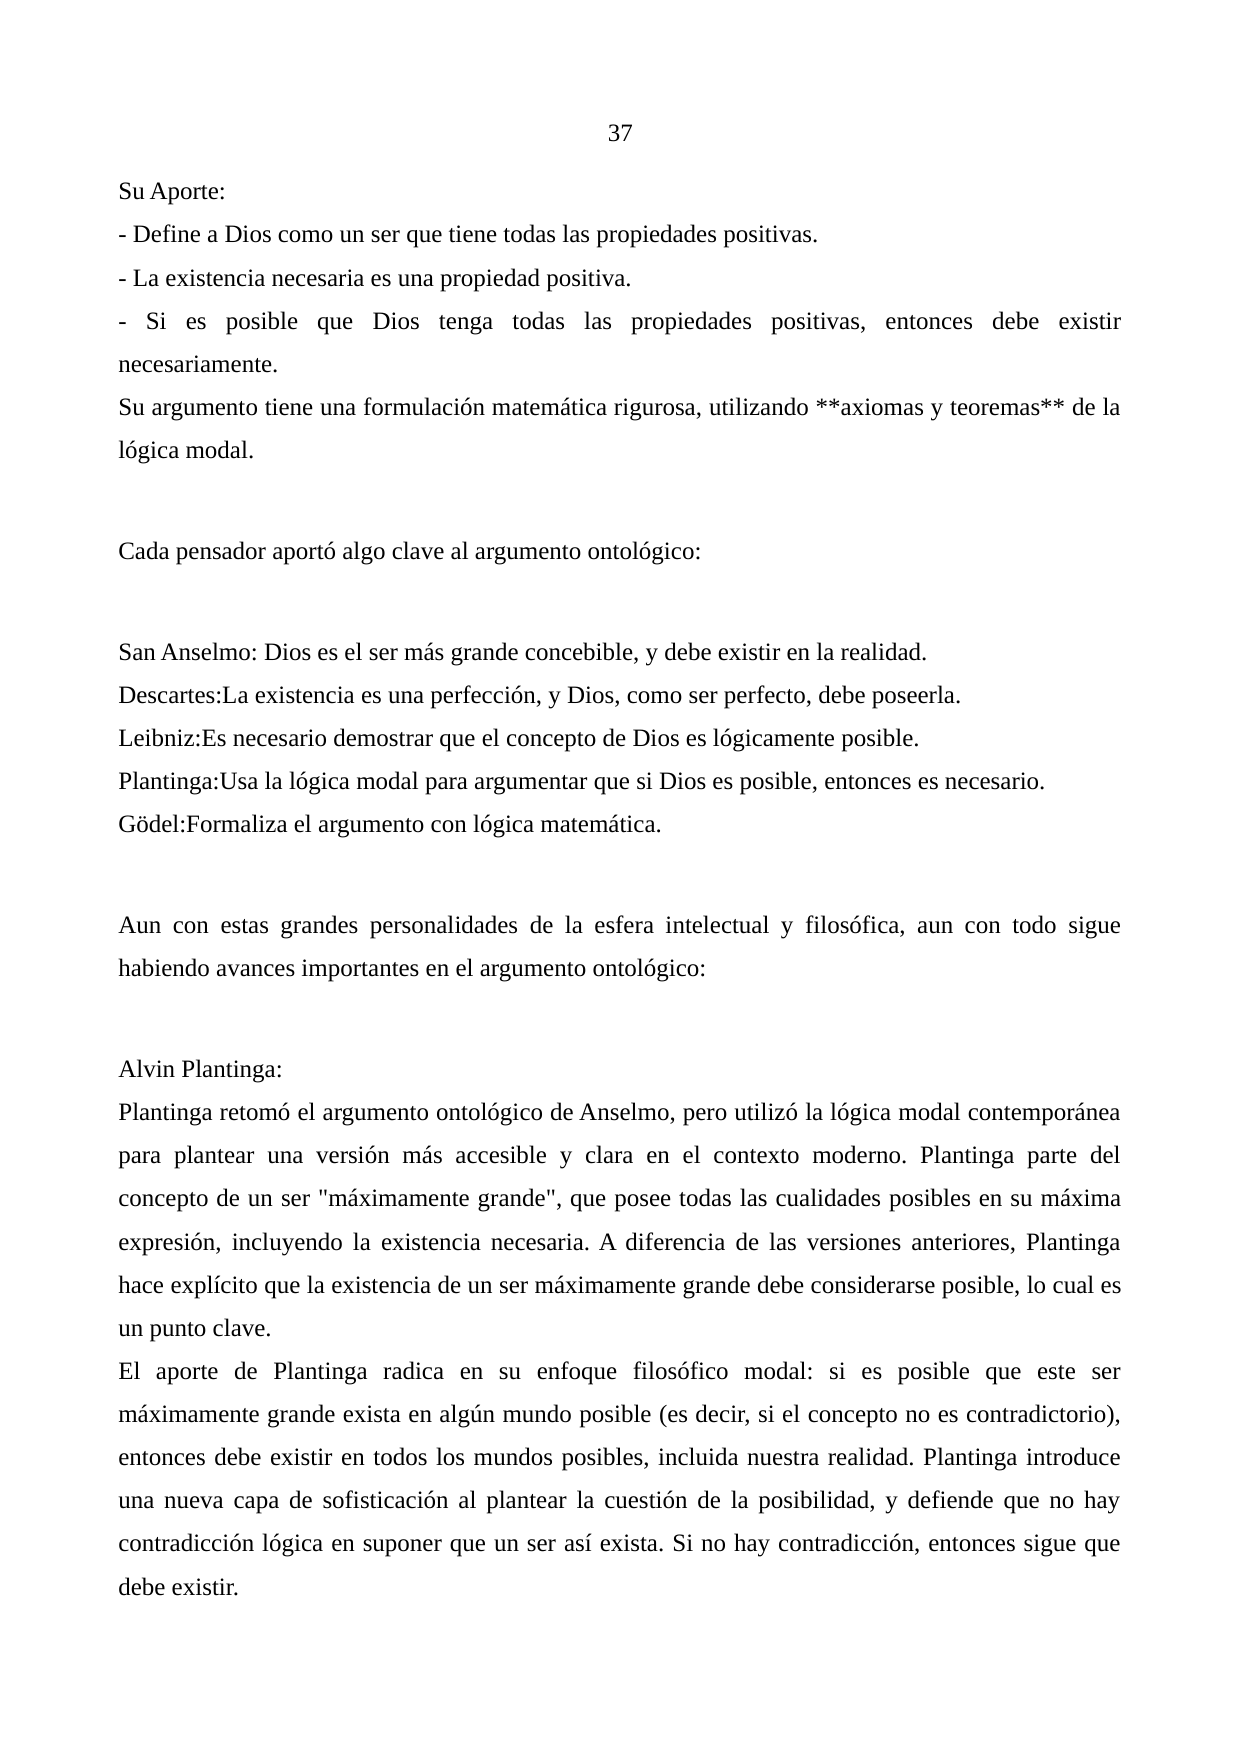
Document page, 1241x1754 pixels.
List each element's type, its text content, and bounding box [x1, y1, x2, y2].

text Su argumento tiene una formulación matemática rigurosa, utilizando **axiomas y teoremas** de la lógica modal. [118, 392, 1122, 464]
text - La existencia necesaria es una propiedad positiva. [118, 263, 1122, 291]
text Cada pensador aportó algo clave al argumento ontológico: [118, 536, 1122, 565]
text Plantinga retomó el argumento ontológico de Anselmo, pero utilizó la lógica modal contemporánea para plantear una versión más accesible y clara en el contexto moderno. Plantinga parte del concepto de un ser "máximamente grande", que posee todas las cualidades posibles en su máxima expresión, incluyendo la existencia necesaria. A diferencia de las versiones anteriores, Plantinga hace explícito que la existencia de un ser máximamente grande debe considerarse posible, lo cual es un punto clave. [118, 1097, 1122, 1342]
text - Define a Dios como un ser que tiene todas las propiedades positivas. [118, 219, 1122, 248]
text El aporte de Plantinga radica en su enfoque filosófico modal: si es posible que este ser máximamente grande exista en algún mundo posible (es decir, si el concepto no es contradictorio), entonces debe existir en todos los mundos posibles, incluida nuestra realidad. Plantinga introduce una nueva capa de sofisticación al plantear la cuestión de la posibilidad, y defiende que no hay contradicción lógica en suponer que un ser así exista. Si no hay contradicción, entonces sigue que debe existir. [118, 1356, 1122, 1600]
text Alvin Plantinga: [118, 1054, 1122, 1083]
text San Anselmo: Dios es el ser más grande concebible, y debe existir en la realidad. [118, 637, 1122, 666]
text Leibniz:Es necesario demostrar que el concepto de Dios es lógicamente posible. [118, 723, 1122, 752]
text Descartes:La existencia es una perfección, y Dios, como ser perfecto, debe poseerla. [118, 680, 1122, 709]
text - Si es posible que Dios tenga todas las propiedades positivas, entonces debe existir necesariamente. [118, 306, 1122, 378]
text Aun con estas grandes personalidades de la esfera intelectual y filosófica, aun con todo sigue habiendo avances importantes en el argumento ontológico: [118, 910, 1122, 982]
text Su Aporte: [118, 176, 1122, 205]
text Plantinga:Usa la lógica modal para argumentar que si Dios es posible, entonces es necesario. [118, 766, 1122, 795]
text Gödel:Formaliza el argumento con lógica matemática. [118, 809, 1122, 838]
